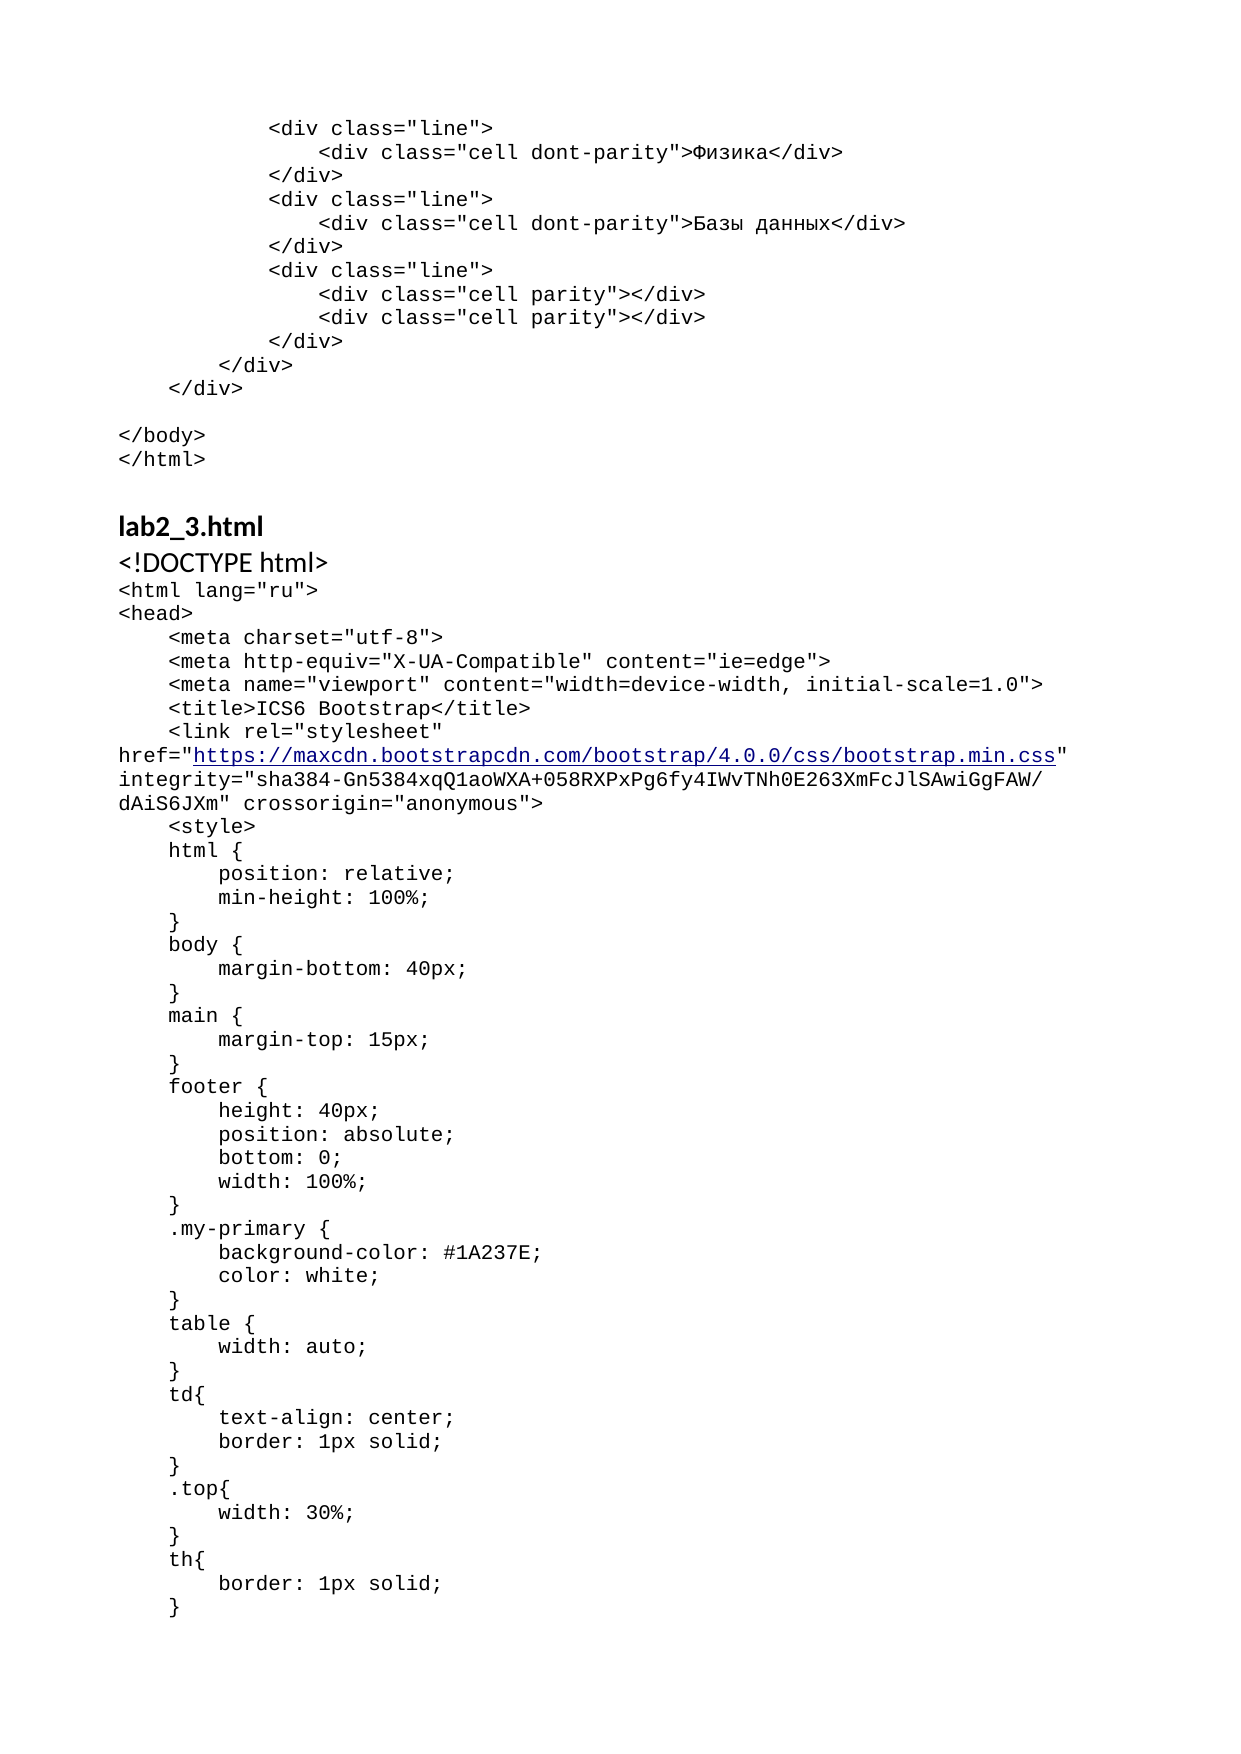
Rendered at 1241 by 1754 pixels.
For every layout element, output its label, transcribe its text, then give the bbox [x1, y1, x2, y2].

text .my-primary { [118, 1218, 1122, 1242]
text main { [118, 1005, 1122, 1029]
text <meta charset="utf-8"> [118, 627, 1122, 651]
text } [118, 1360, 1122, 1384]
text background-color: #1A237E; [118, 1242, 1122, 1265]
text <!DOCTYPE html> [118, 544, 1122, 580]
text } [118, 1194, 1122, 1218]
text <div class="line"> [118, 189, 1122, 213]
text width: 30%; [118, 1502, 1122, 1526]
text </div> [118, 331, 1122, 354]
text } [118, 1289, 1122, 1313]
text </div> [118, 236, 1122, 260]
text <meta http-equiv="X-UA-Compatible" content="ie=edge"> [118, 651, 1122, 674]
text width: auto; [118, 1336, 1122, 1360]
text </div> [118, 354, 1122, 378]
text <style> [118, 816, 1122, 840]
text <html lang="ru"> [118, 580, 1122, 603]
text </body> [118, 426, 1122, 449]
text <head> [118, 603, 1122, 627]
text <div class="cell parity"></div> [118, 307, 1122, 331]
text margin-top: 15px; [118, 1029, 1122, 1053]
text footer { [118, 1076, 1122, 1100]
text } [118, 982, 1122, 1005]
text </div> [118, 165, 1122, 189]
text <div class="cell parity"></div> [118, 284, 1122, 307]
text } [118, 1053, 1122, 1076]
text <div class="cell dont-parity">Физика</div> [118, 142, 1122, 165]
text <div class="line"> [118, 118, 1122, 142]
text color: white; [118, 1265, 1122, 1289]
text lab2_3.html [118, 508, 1122, 544]
text .top{ [118, 1478, 1122, 1502]
text } [118, 1454, 1122, 1478]
text text-align: center; [118, 1407, 1122, 1431]
text body { [118, 934, 1122, 958]
text td{ [118, 1384, 1122, 1407]
text </html> [118, 449, 1122, 473]
text position: absolute; [118, 1123, 1122, 1147]
text } [118, 911, 1122, 934]
text height: 40px; [118, 1100, 1122, 1123]
text <title>ICS6 Bootstrap</title> [118, 698, 1122, 722]
text <div class="cell dont-parity">Базы данных</div> [118, 213, 1122, 236]
text bottom: 0; [118, 1147, 1122, 1171]
text <link rel="stylesheet" href="https://maxcdn.bootstrapcdn.com/bootstrap/4.0.0/css/bootstrap.min.css" integrity="sha384-Gn5384xqQ1aoWXA+058RXPxPg6fy4IWvTNh0E263XmFcJlSAwiGgFAW/dAiS6JXm" crossorigin="anonymous"> [118, 722, 1122, 816]
text </div> [118, 378, 1122, 402]
text <div class="line"> [118, 260, 1122, 284]
text border: 1px solid; [118, 1573, 1122, 1596]
text th{ [118, 1549, 1122, 1573]
text min-height: 100%; [118, 887, 1122, 911]
text <meta name="viewport" content="width=device-width, initial-scale=1.0"> [118, 674, 1122, 698]
text } [118, 1526, 1122, 1549]
text margin-bottom: 40px; [118, 958, 1122, 982]
text border: 1px solid; [118, 1431, 1122, 1454]
text html { [118, 840, 1122, 863]
text table { [118, 1313, 1122, 1336]
text width: 100%; [118, 1171, 1122, 1194]
text } [118, 1596, 1122, 1620]
text position: relative; [118, 863, 1122, 887]
